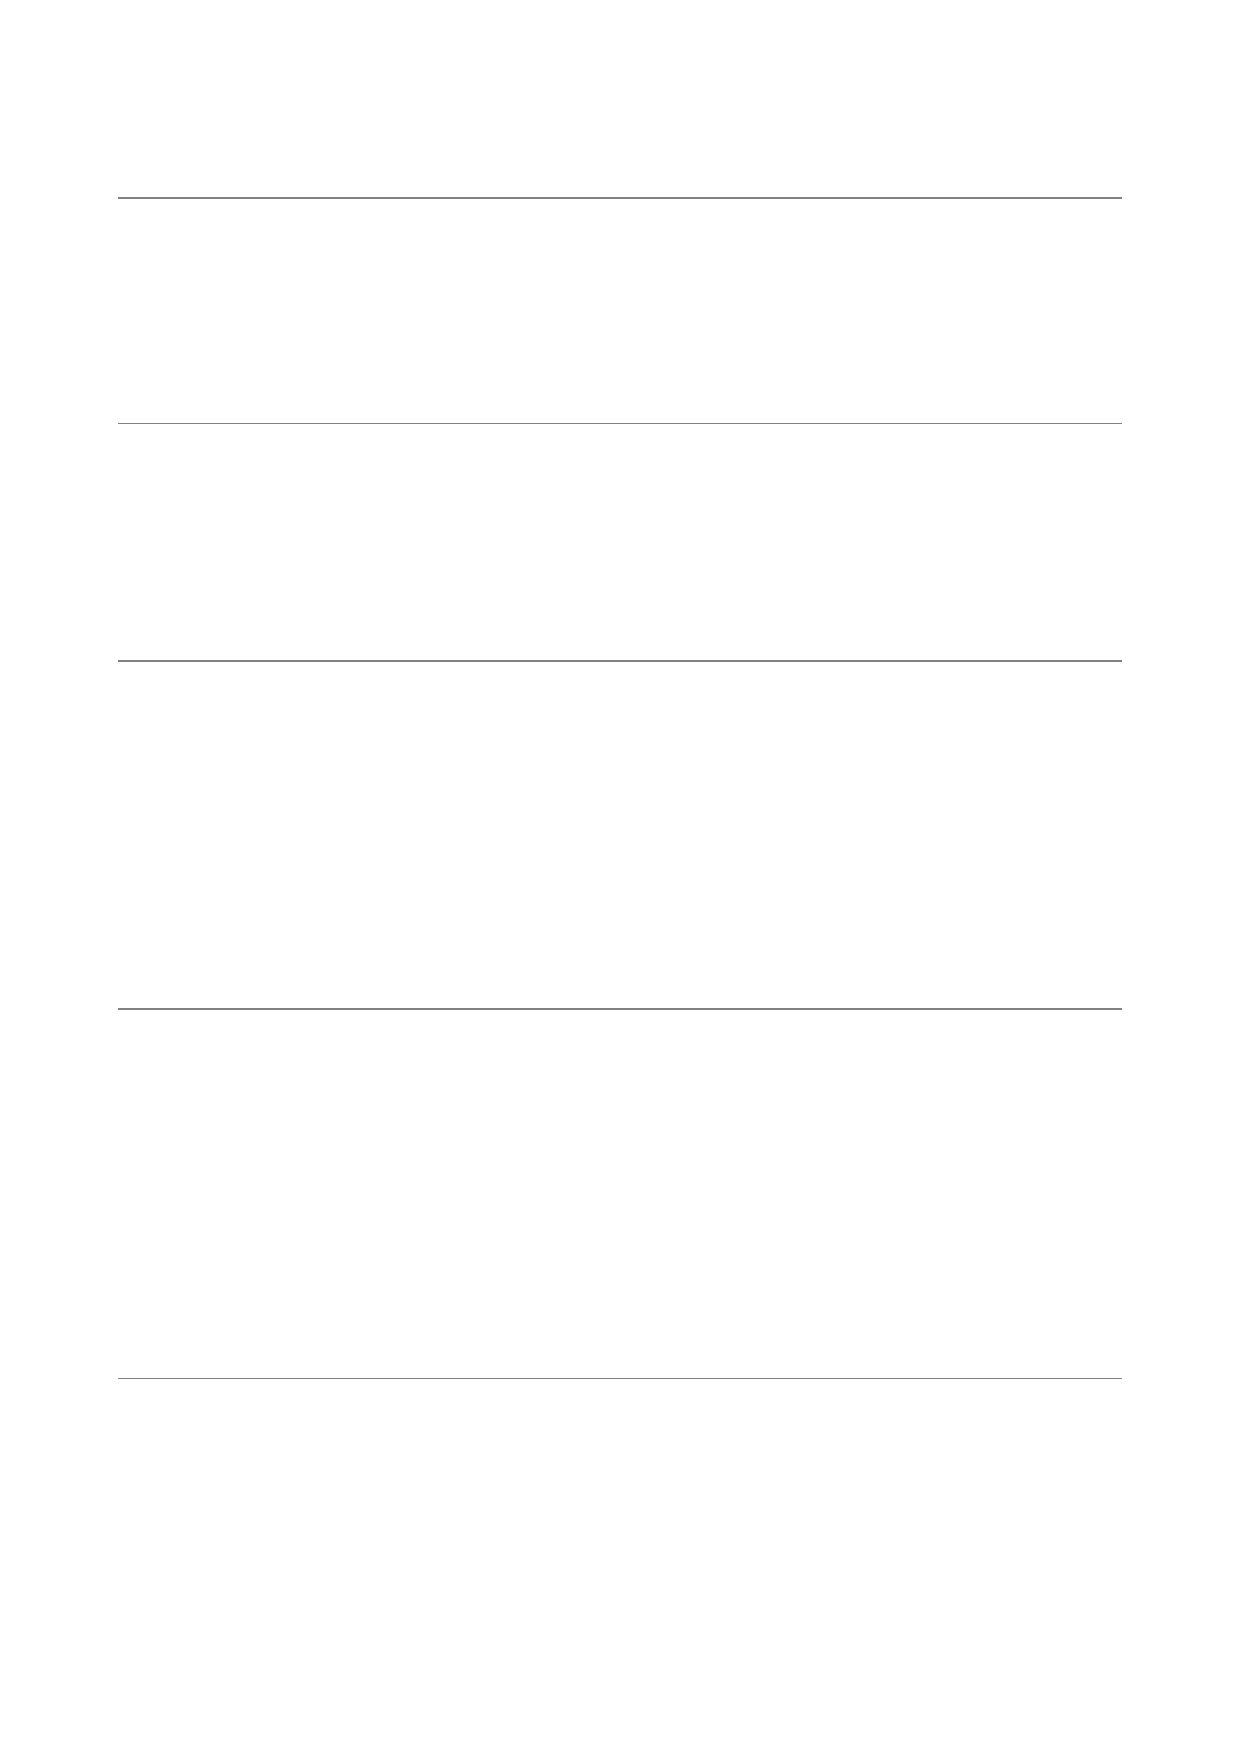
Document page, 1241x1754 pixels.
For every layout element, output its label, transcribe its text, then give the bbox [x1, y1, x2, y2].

text ✔ только menu умеет on / off / trigger [118, 118, 1122, 149]
subtitle В класс [118, 227, 1122, 261]
list ✅ объекту — ДА [162, 1111, 1122, 1140]
list ❌ это не extends [162, 1298, 1122, 1329]
list ✅ prototype класса — ДА [162, 1173, 1122, 1202]
list ⚠️ самому классу — редко [162, 1236, 1122, 1265]
text Миксин можно подмешать куда угодно, где есть объект. [177, 1480, 1063, 1538]
subtitle ОДНА ФРАЗА ДЛЯ ЗАПОМИНАНИЯ [118, 1408, 1122, 1451]
text Menu.sayHi(); [118, 941, 1122, 964]
text ✔ все new Menu() умеют работать с событиями [118, 343, 1122, 374]
subtitle 5️⃣ ВАЖНОЕ ПРАВИЛО 🧠 [118, 453, 1122, 496]
text ⚠️ Можно, но редко нужно. [118, 816, 1122, 845]
text Object.assign(Menu.prototype, eventMixin); [118, 290, 1122, 314]
subtitle 7️⃣ КОРОТКО [118, 1038, 1122, 1081]
subtitle 6️⃣ МОЖНО ЛИ ПОДМЕШАТЬ КЛАССУ НАПРЯМУЮ? [118, 690, 1122, 733]
text Object.assign(Menu, mixin); [118, 763, 1122, 786]
text JS не знает, что это «миксин». [118, 583, 1122, 612]
text Миксин — это просто копирование методов [177, 525, 1063, 554]
text Тогда методы будут статическими: [118, 878, 1122, 907]
